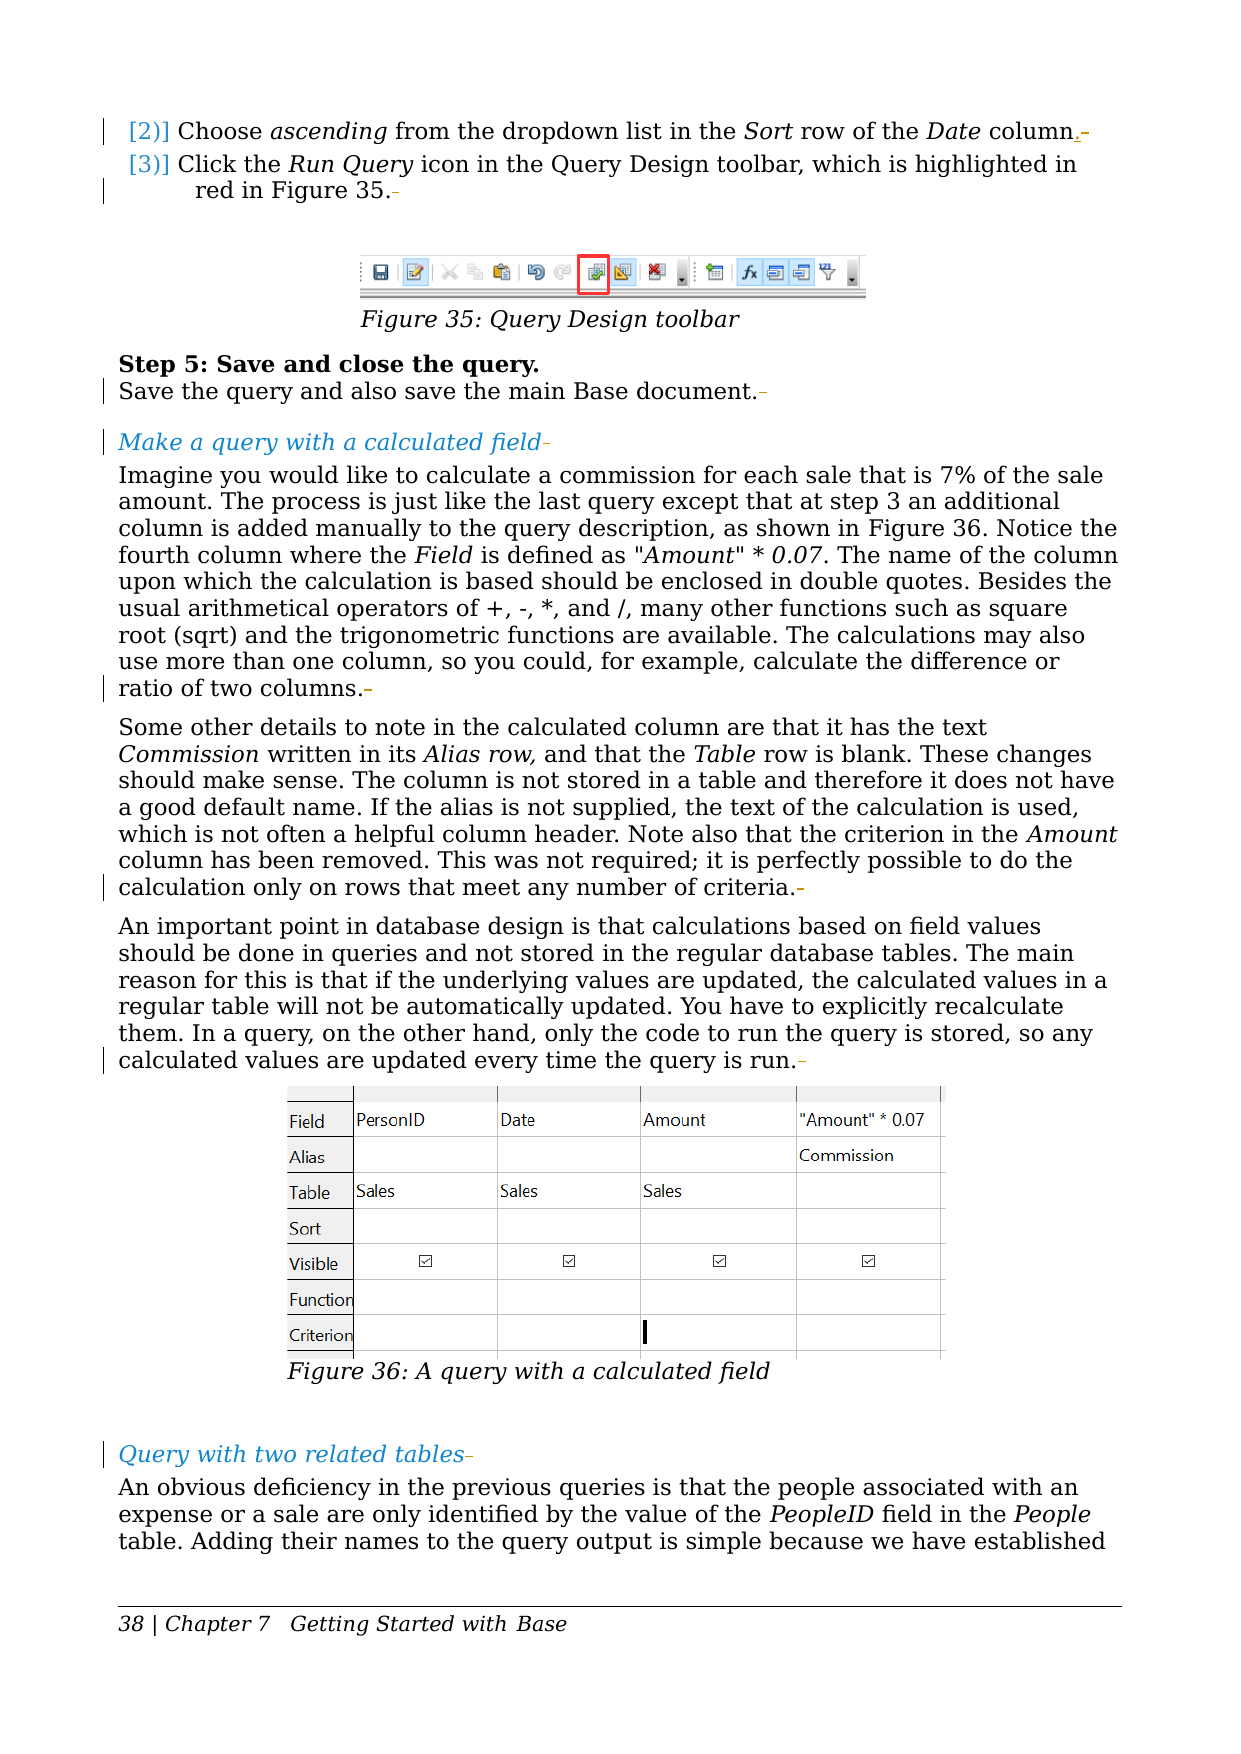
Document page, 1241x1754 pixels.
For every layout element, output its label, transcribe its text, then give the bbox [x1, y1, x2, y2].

picture [287, 1086, 946, 1359]
list Choose ascending from the dropdown list in the Sort row of the Date column. [177, 118, 1122, 145]
text Save the query and also save the main Base document. [118, 378, 1122, 404]
list Click the Run Query icon in the Query Design toolbar, which is highlighted in red in Figure 98. [177, 151, 1122, 204]
subtitle Make a query with a calculated field [118, 429, 1122, 455]
text Imagine you would like to calculate a commission for each sale that is 7% of the sale amount. The process is just like the last query except that at step 3 an additional column is added manually to the query description, as shown in Figure 99. Notice the fourth column where the Field is defined as "Amount" * 0.07. The name of the column upon which the calculation is based should be enclosed in double quotes. Besides the usual arithmetical operators of +, -, *, and /, many other functions such as square root (sqrt) and the trigonometric functions are available. The calculations may also use more than one column, so you could, for example, calculate the difference or ratio of two columns. [118, 462, 1122, 702]
picture [580, 258, 607, 292]
subtitle Query with two related tables [118, 1441, 1122, 1468]
picture [360, 255, 866, 300]
text An obvious deficiency in the previous queries is that the people associated with an expense or a sale are only identified by the value of the PeopleID field in the People table. Adding their names to the query output is simple because we have established [118, 1474, 1122, 1554]
text Some other details to note in the calculated column are that it has the text Commission written in its Alias row, and that the Table row is blank. These changes should make sense. The column is not stored in a table and therefore it does not have a good default name. If the alias is not supplied, the text of the calculation is used, which is not often a helpful column header. Note also that the criterion in the Amount column has been removed. This was not required; it is perfectly possible to do the calculation only on rows that meet any number of criteria. [118, 714, 1122, 901]
text Figure 98: Query Design toolbar [361, 306, 872, 333]
text An important point in database design is that calculations based on field values should be done in queries and not stored in the regular database tables. The main reason for this is that if the underlying values are updated, the calculated values in a regular table will not be automatically updated. You have to explicitly recalculate them. In a query, on the other hand, only the code to run the query is stored, so any calculated values are updated every time the query is run. [118, 913, 1122, 1073]
text Figure 99: A query with a calculated field [287, 1359, 946, 1385]
text Step 5: Save and close the query. [118, 351, 1122, 378]
